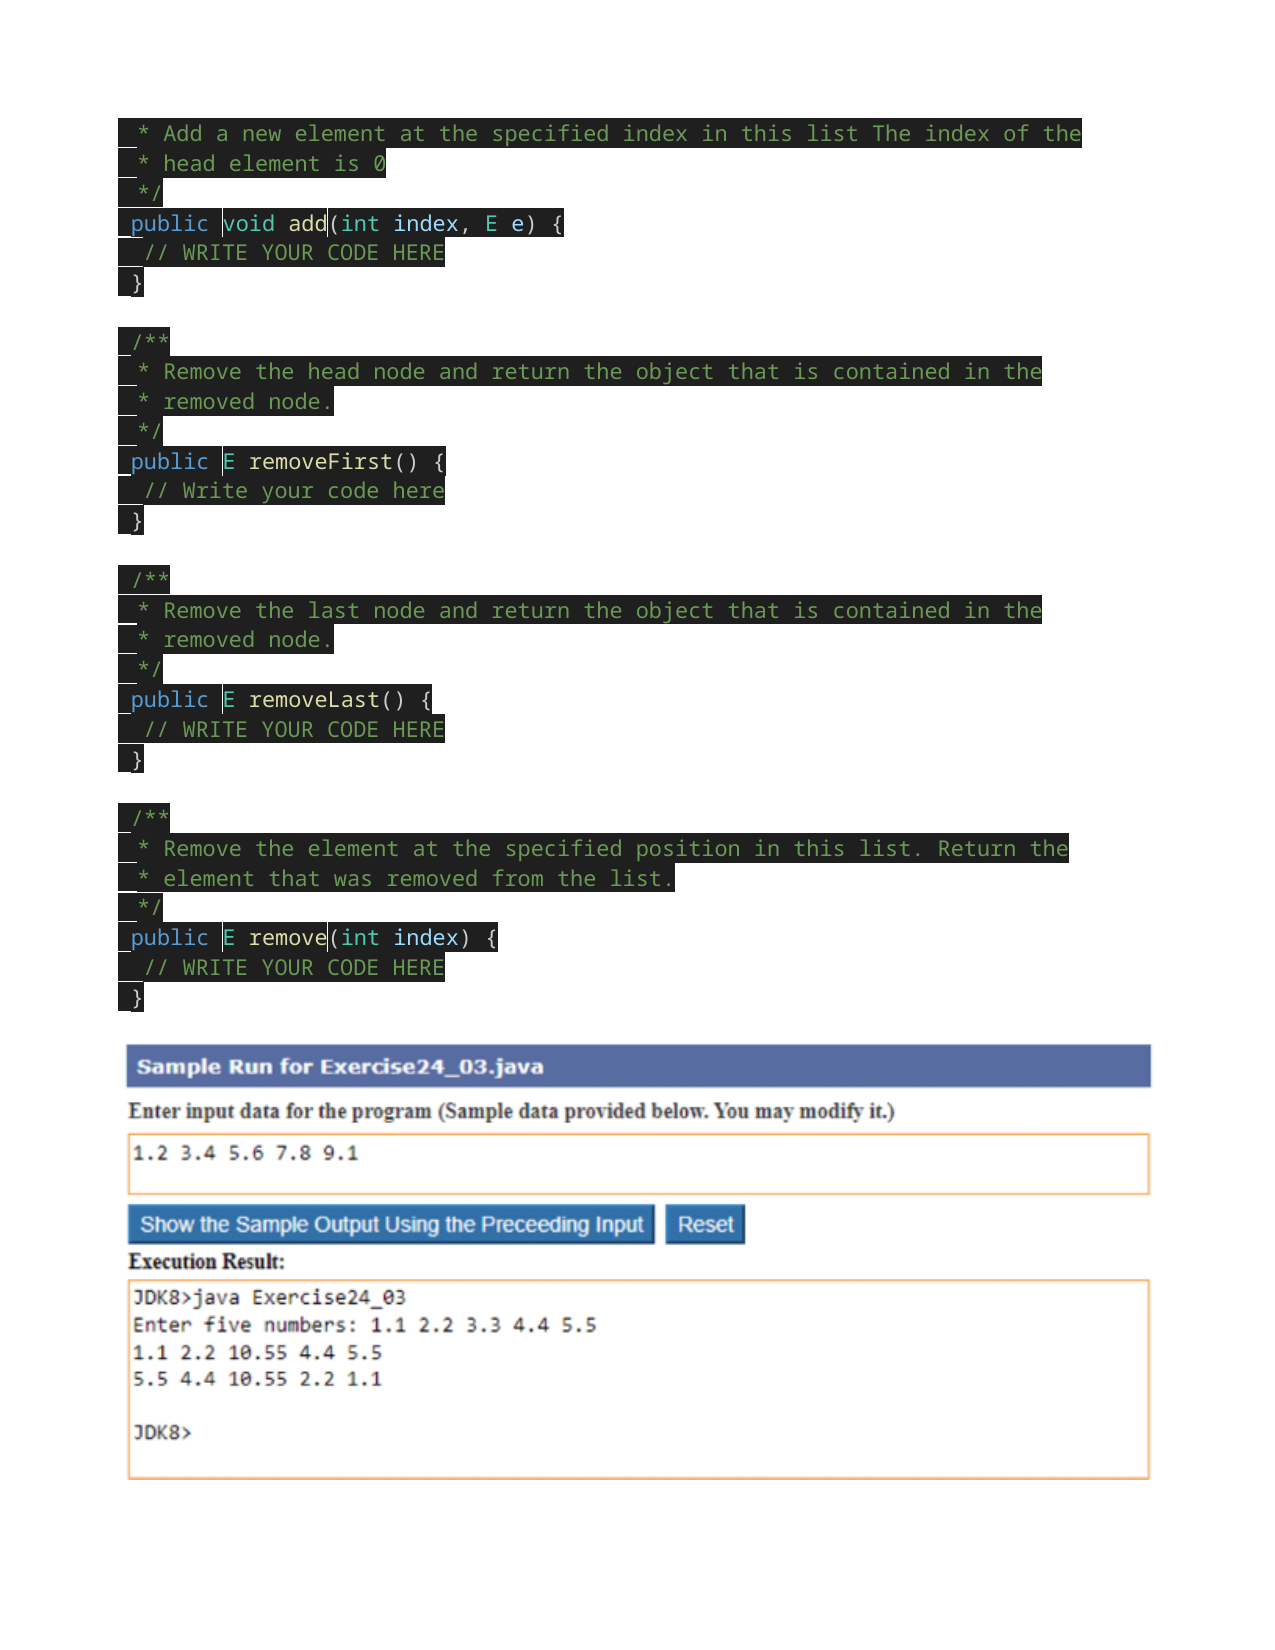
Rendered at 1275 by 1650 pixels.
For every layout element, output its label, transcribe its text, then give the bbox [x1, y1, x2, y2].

text * Remove the head node and return the object that is contained in the [118, 356, 1157, 386]
text // Write your code here [118, 476, 1157, 505]
text * head element is 0 [118, 148, 1157, 178]
text } [118, 505, 1157, 535]
text */ [118, 416, 1157, 446]
text public void add(int index, E e) { [118, 207, 1157, 237]
text } [118, 982, 1157, 1012]
text */ [118, 654, 1157, 684]
text public E remove(int index) { [118, 922, 1157, 952]
text } [118, 743, 1157, 773]
text public E removeLast() { [118, 684, 1157, 714]
text /** [118, 803, 1157, 833]
text * Remove the element at the specified position in this list. Return the [118, 833, 1157, 863]
text // WRITE YOUR CODE HERE [118, 237, 1157, 267]
text * removed node. [118, 386, 1157, 416]
text /** [118, 565, 1157, 594]
text * Add a new element at the specified index in this list The index of the [118, 118, 1157, 148]
text * removed node. [118, 624, 1157, 654]
text */ [118, 178, 1157, 207]
text public E removeFirst() { [118, 446, 1157, 476]
text // WRITE YOUR CODE HERE [118, 714, 1157, 743]
text /** [118, 327, 1157, 356]
text } [118, 267, 1157, 297]
text // WRITE YOUR CODE HERE [118, 952, 1157, 982]
text */ [118, 892, 1157, 922]
text * element that was removed from the list. [118, 863, 1157, 892]
text * Remove the last node and return the object that is contained in the [118, 594, 1157, 624]
picture [121, 1040, 1154, 1480]
